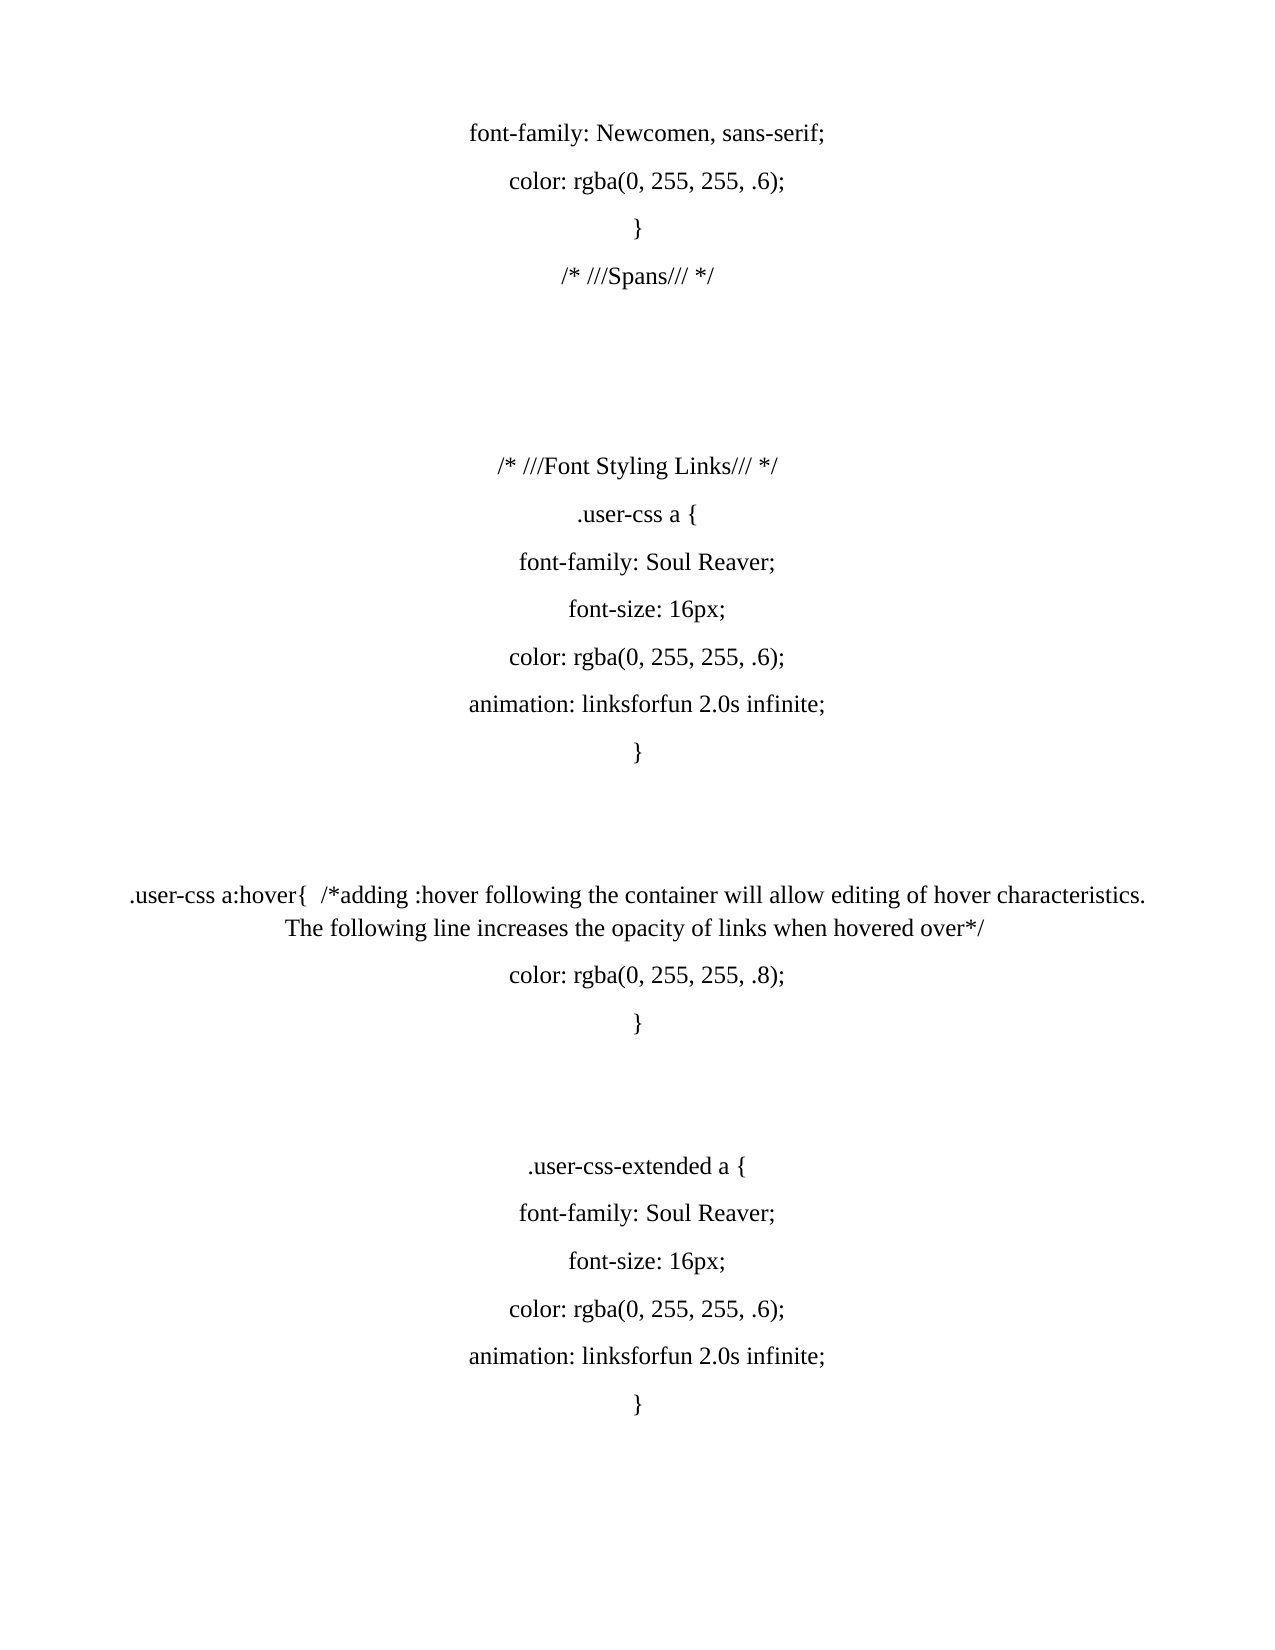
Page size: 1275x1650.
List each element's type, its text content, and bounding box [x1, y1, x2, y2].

text } [118, 213, 1157, 242]
text /* ///Spans/// */ [118, 261, 1157, 290]
text font-size: 16px; [118, 594, 1157, 623]
text color: rgba(0, 255, 255, .6); [118, 1294, 1157, 1322]
text font-family: Newcomen, sans-serif; [118, 118, 1157, 147]
text font-size: 16px; [118, 1246, 1157, 1275]
text } [118, 1389, 1157, 1418]
text .user-css a:hover{ /*adding :hover following the container will allow editing of hover characteristics. The following line increases the opacity of links when hovered over*/ [118, 880, 1157, 942]
text animation: linksforfun 2.0s infinite; [118, 1341, 1157, 1370]
text color: rgba(0, 255, 255, .6); [118, 166, 1157, 194]
text .user-css a { [118, 499, 1157, 528]
text font-family: Soul Reaver; [118, 1198, 1157, 1227]
text /* ///Font Styling Links/// */ [118, 451, 1157, 480]
text font-family: Soul Reaver; [118, 547, 1157, 575]
text .user-css-extended a { [118, 1151, 1157, 1179]
text } [118, 737, 1157, 766]
text animation: linksforfun 2.0s infinite; [118, 689, 1157, 718]
text color: rgba(0, 255, 255, .8); [118, 960, 1157, 989]
text } [118, 1008, 1157, 1037]
text color: rgba(0, 255, 255, .6); [118, 642, 1157, 671]
